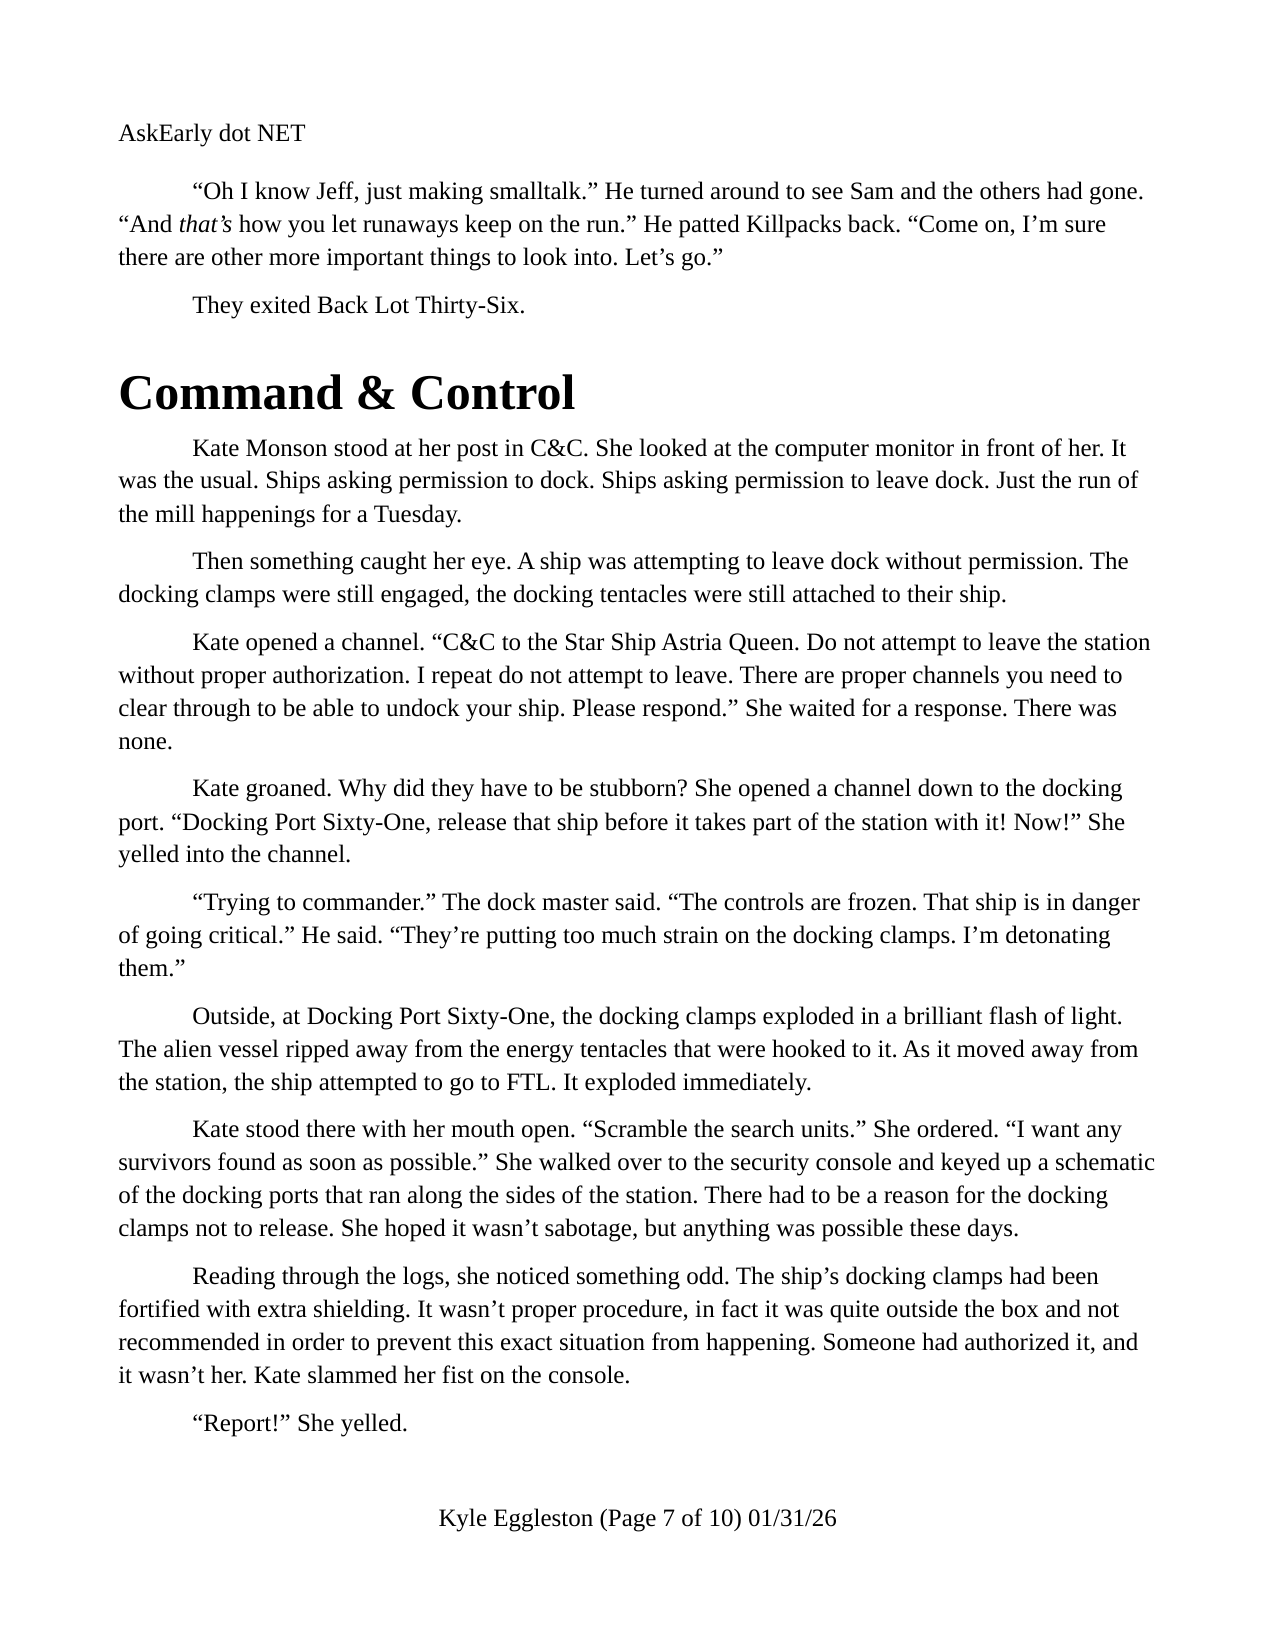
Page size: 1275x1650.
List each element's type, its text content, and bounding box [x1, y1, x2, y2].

text Kate opened a channel. “C&C to the Star Ship Astria Queen. Do not attempt to leave the station without proper authorization. I repeat do not attempt to leave. There are proper channels you need to clear through to be able to undock your ship. Please respond.” She waited for a response. There was none. [118, 627, 1157, 755]
text Kate stood there with her mouth open. “Scramble the search units.” She ordered. “I want any survivors found as soon as possible.” She walked over to the security console and keyed up a schematic of the docking ports that ran along the sides of the station. There had to be a reason for the docking clamps not to release. She hoped it wasn’t sabotage, but anything was possible these days. [118, 1114, 1157, 1242]
text Then something caught her eye. A ship was attempting to leave dock without permission. The docking clamps were still engaged, the docking tentacles were still attached to their ship. [118, 546, 1157, 608]
text Kate groaned. Why did they have to be stubborn? She opened a channel down to the docking port. “Docking Port Sixty-One, release that ship before it takes part of the station with it! Now!” She yelled into the channel. [118, 773, 1157, 868]
text Kate Monson stood at her post in C&C. She looked at the computer monitor in front of her. It was the usual. Ships asking permission to dock. Ships asking permission to leave dock. Just the run of the mill happenings for a Tuesday. [118, 433, 1157, 527]
subtitle Command & Control [118, 363, 1157, 420]
text Outside, at Docking Port Sixty-One, the docking clamps exploded in a brilliant flash of light. The alien vessel ripped away from the energy tentacles that were hooked to it. As it moved away from the station, the ship attempted to go to FTL. It exploded immediately. [118, 1001, 1157, 1096]
text “Report!” She yelled. [118, 1408, 1157, 1437]
text They exited Back Lot Thirty-Six. [118, 290, 1157, 319]
text Reading through the logs, she noticed something odd. The ship’s docking clamps had been fortified with extra shielding. It wasn’t proper procedure, in fact it was quite outside the box and not recommended in order to prevent this exact situation from happening. Someone had authorized it, and it wasn’t her. Kate slammed her fist on the console. [118, 1261, 1157, 1389]
text “Trying to commander.” The dock master said. “The controls are frozen. That ship is in danger of going critical.” He said. “They’re putting too much strain on the docking clamps. I’m detonating them.” [118, 887, 1157, 982]
text “Oh I know Jeff, just making smalltalk.” He turned around to see Sam and the others had gone. “And that’s how you let runaways keep on the run.” He patted Killpacks back. “Come on, I’m sure there are other more important things to look into. Let’s go.” [118, 176, 1157, 271]
